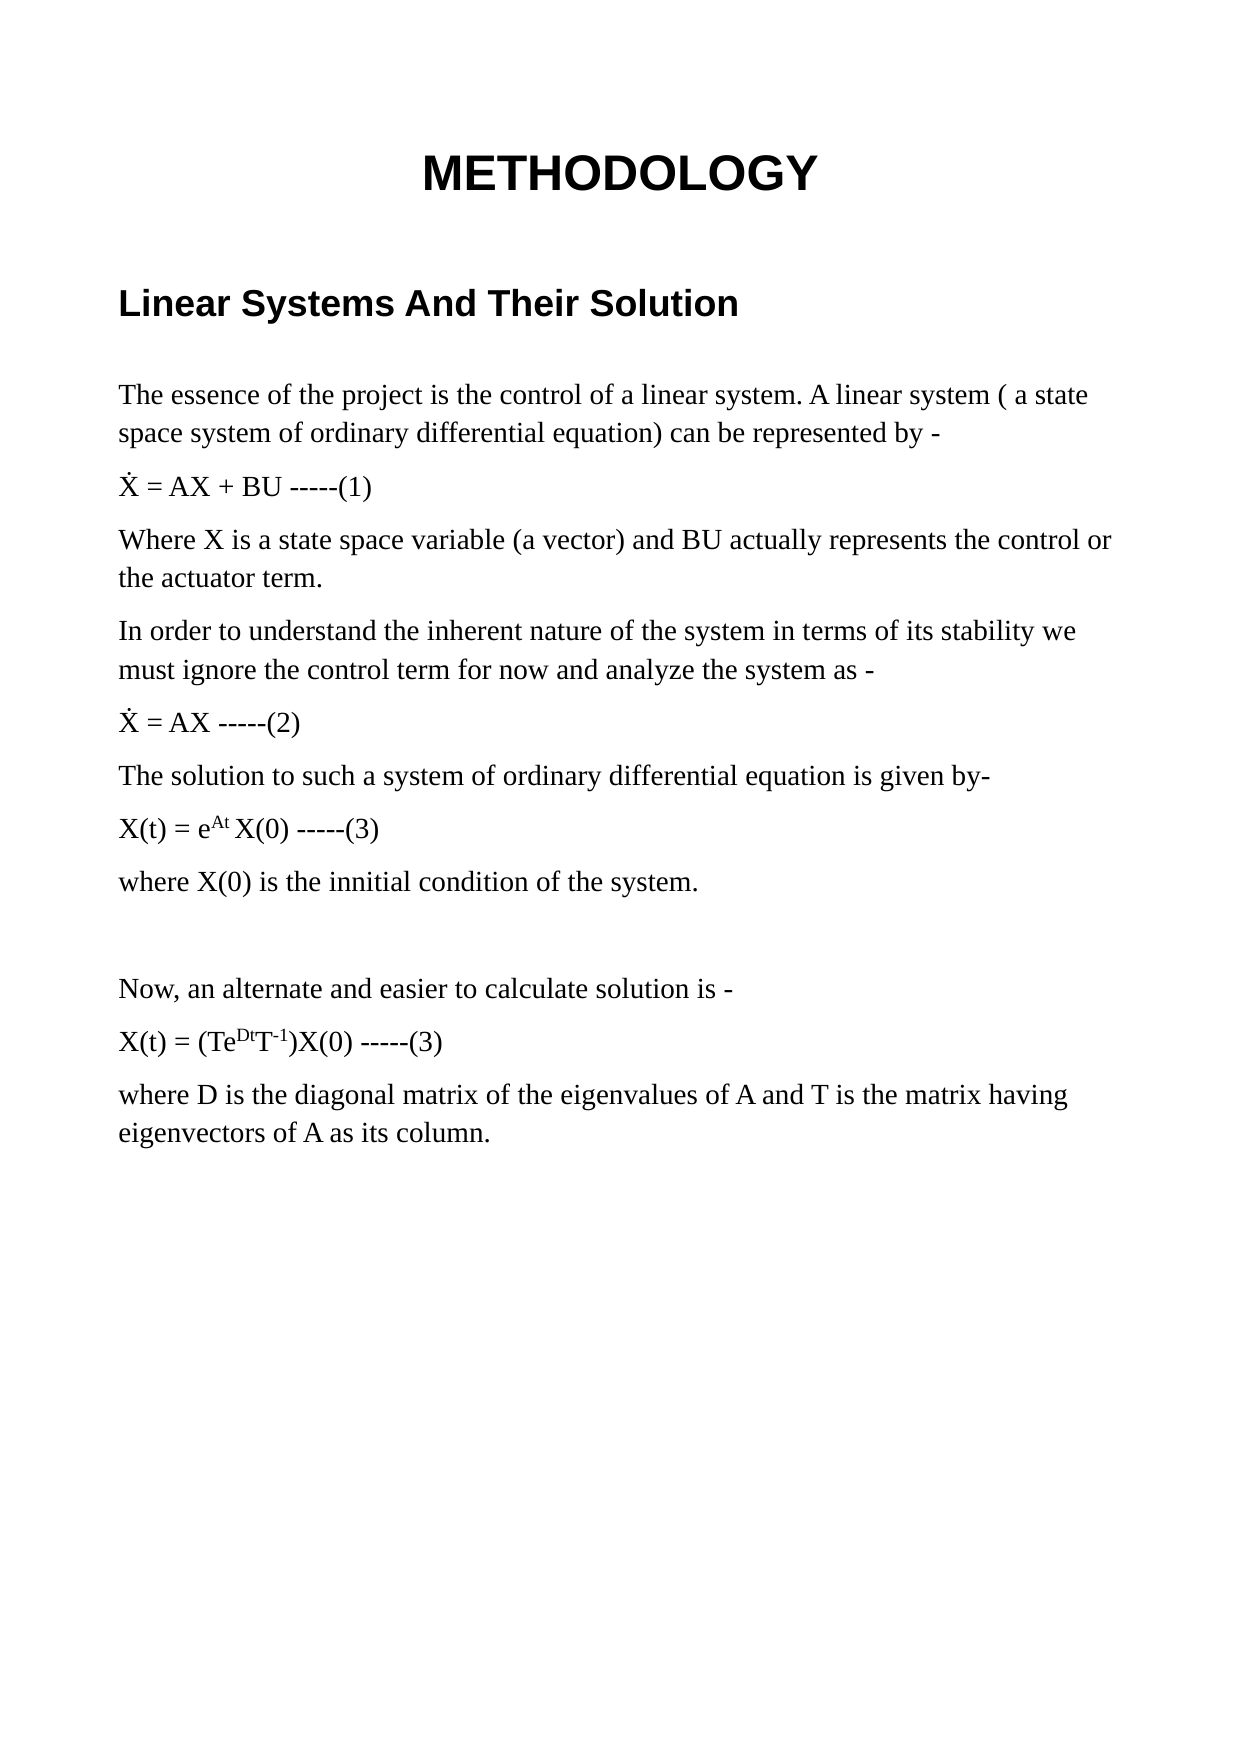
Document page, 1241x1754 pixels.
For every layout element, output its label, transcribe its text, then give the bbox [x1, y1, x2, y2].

title METHODOLOGY [118, 143, 1122, 201]
text In order to understand the inherent nature of the system in terms of its stability we must ignore the control term for now and analyze the system as - [118, 613, 1122, 686]
text X(t) = eAt X(0) -----(3) [118, 811, 1122, 845]
text The solution to such a system of ordinary differential equation is given by- [118, 758, 1122, 792]
text The essence of the project is the control of a linear system. A linear system ( a state space system of ordinary differential equation) can be represented by - [118, 377, 1122, 449]
text Ẋ = AX + BU -----(1) [118, 469, 1122, 502]
text Where X is a state space variable (a vector) and BU actually represents the control or the actuator term. [118, 522, 1122, 594]
text Now, an alternate and easier to calculate solution is - [118, 971, 1122, 1004]
text where X(0) is the innitial condition of the system. [118, 864, 1122, 898]
text Ẋ = AX -----(2) [118, 705, 1122, 739]
subtitle Linear Systems And Their Solution [118, 281, 1122, 324]
text X(t) = (TeDtT-1)X(0) -----(3) [118, 1024, 1122, 1057]
text where D is the diagonal matrix of the eigenvalues of A and T is the matrix having eigenvectors of A as its column. [118, 1077, 1122, 1149]
